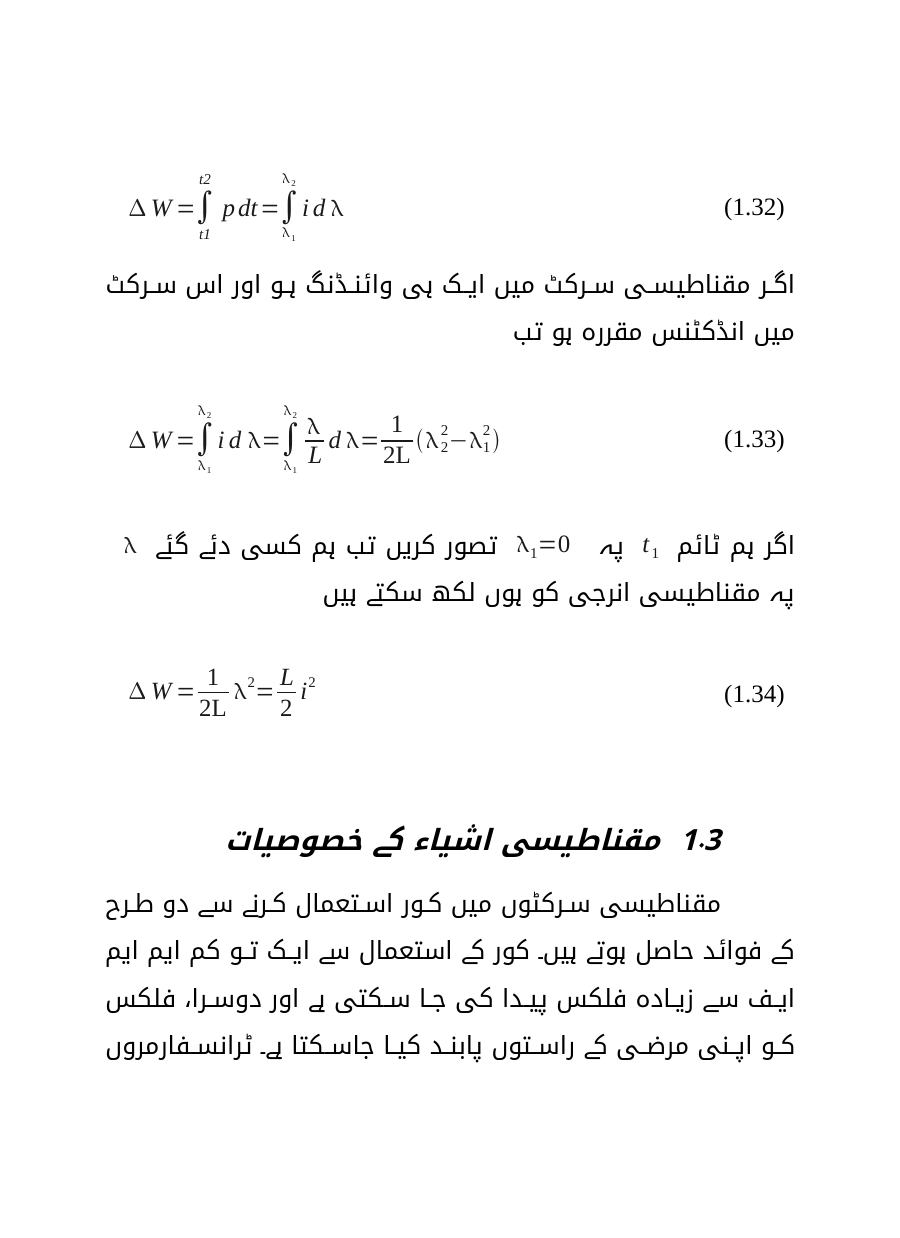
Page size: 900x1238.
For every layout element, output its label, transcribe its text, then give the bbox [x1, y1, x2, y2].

table_header [105, 397, 718, 493]
subtitle مقناطیسی اشیاء کے خصوصیات [105, 812, 720, 868]
text مقناطیسی سرکٹوں میں کور استعمال کرنے سے دو طرح کے فوائد حاصل ہوتے ہیں۔ کور کے استعمال سے ایک تو کم ایم ایم ایف سے زیادہ فلکس پیدا کی جا سکتی ہے اور دوسرا، فلکس کو اپنی مرضی کے راستوں پابند کیا جاسکتا ہے۔ ٹرانسفارمروں میں کور کو استعمال کر کے فلکس کو اِس طرح پابند کیا جاتا ہے کہ جو فلکس ایک کائل سے گزرتا ہے، وہی فلکس، سارا کا سارا، باقی کائلوں سے بھی گزرتا ہے۔ موٹروں میں کور کو استعمال کرکے فلکس کو یوں گزارا جاتا ہے کہ زیادہ سے زیادہ طاقت پیدا ہو۔ [105, 880, 795, 1070]
table_header [105, 165, 718, 261]
text اگر ہم ٹائمپہ تصور کریں تب ہم کسی دئے گئےپہ مقناطیسی انرجی کو ہوں لکھ سکتے ہیں [105, 522, 795, 617]
table_header [105, 658, 718, 741]
table_header (1.33) [718, 397, 795, 493]
text اگر مقناطیسی سرکٹ میں ایک ہی وائنڈنگ ہو اور اس سرکٹ میں انڈکٹنس مقررہ ہو تب [105, 261, 795, 356]
table_header (1.34) [718, 658, 795, 741]
table_header (1.32) [718, 165, 795, 261]
